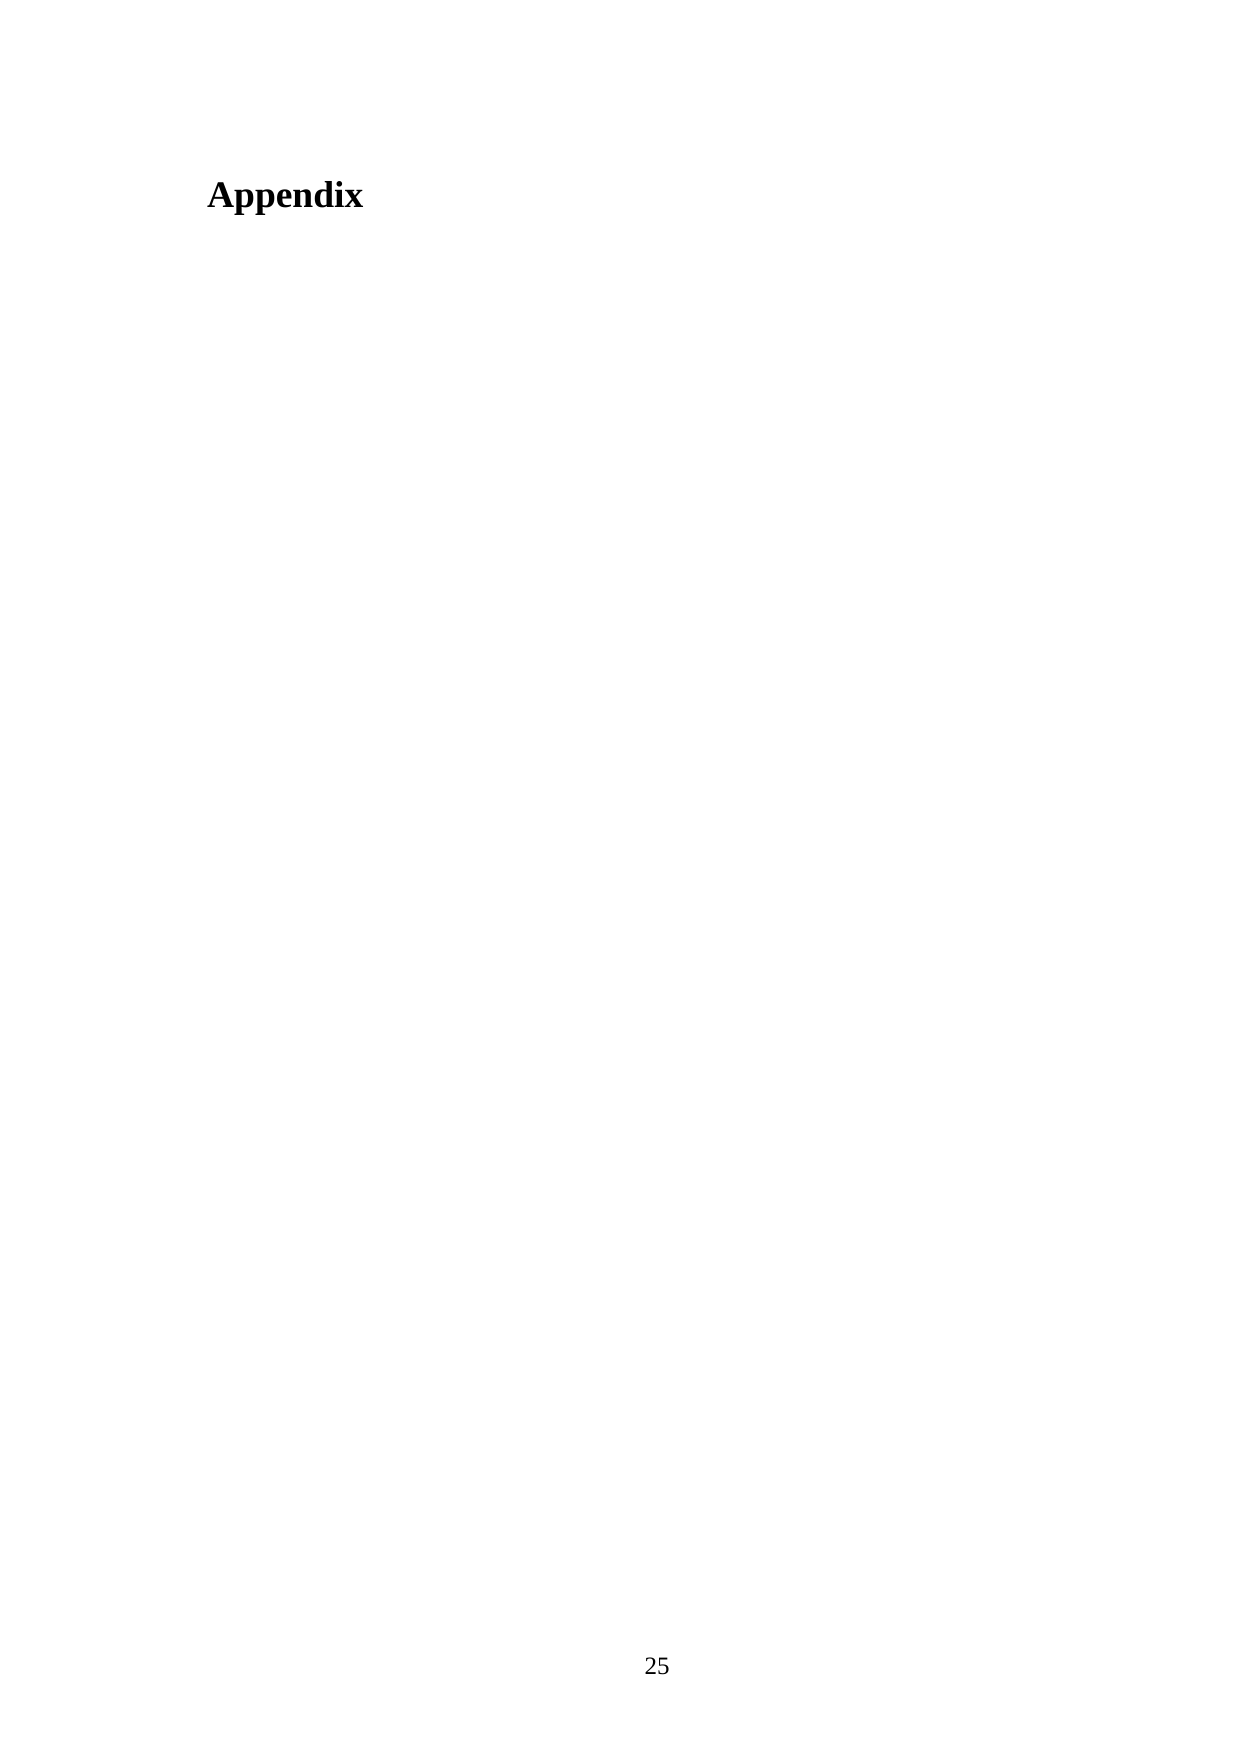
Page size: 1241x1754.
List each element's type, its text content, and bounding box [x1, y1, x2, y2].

text Appendix [207, 173, 1092, 216]
